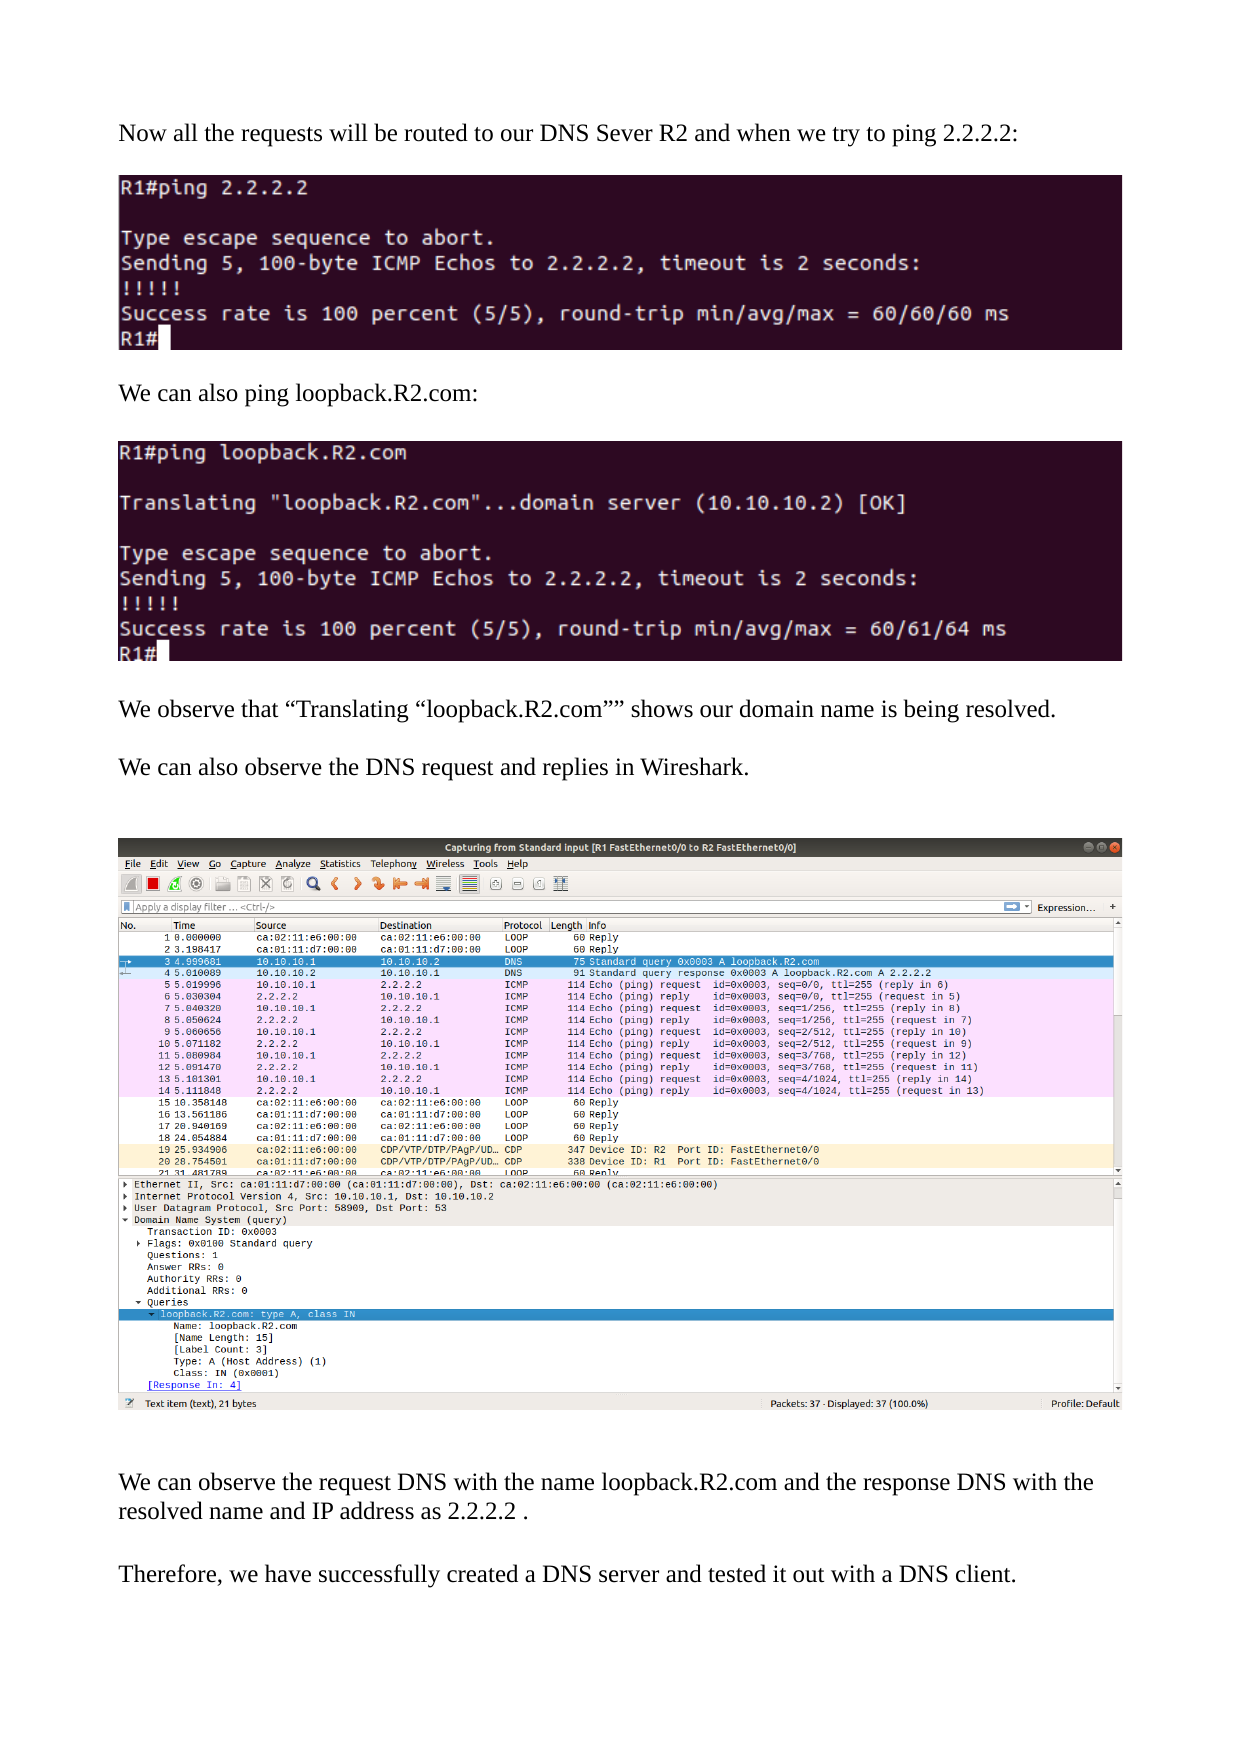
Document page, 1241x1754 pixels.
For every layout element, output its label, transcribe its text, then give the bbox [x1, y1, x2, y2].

picture [118, 175, 1123, 350]
picture [118, 441, 1123, 661]
text We observe that “Translating “loopback.R2.com”” shows our domain name is being resolved. [118, 694, 1122, 723]
text Now all the requests will be routed to our DNS Sever R2 and when we try to ping 2.2.2.2: [118, 118, 1122, 147]
text We can observe the request DNS with the name loopback.R2.com and the response DNS with the resolved name and IP address as 2.2.2.2 . [118, 1467, 1122, 1525]
text We can also observe the DNS request and replies in Wireshark. [118, 723, 1122, 781]
picture [118, 838, 1123, 1410]
text Therefore, we have successfully created a DNS server and tested it out with a DNS client. [118, 1559, 1122, 1588]
text We can also ping loopback.R2.com: [118, 378, 1122, 407]
